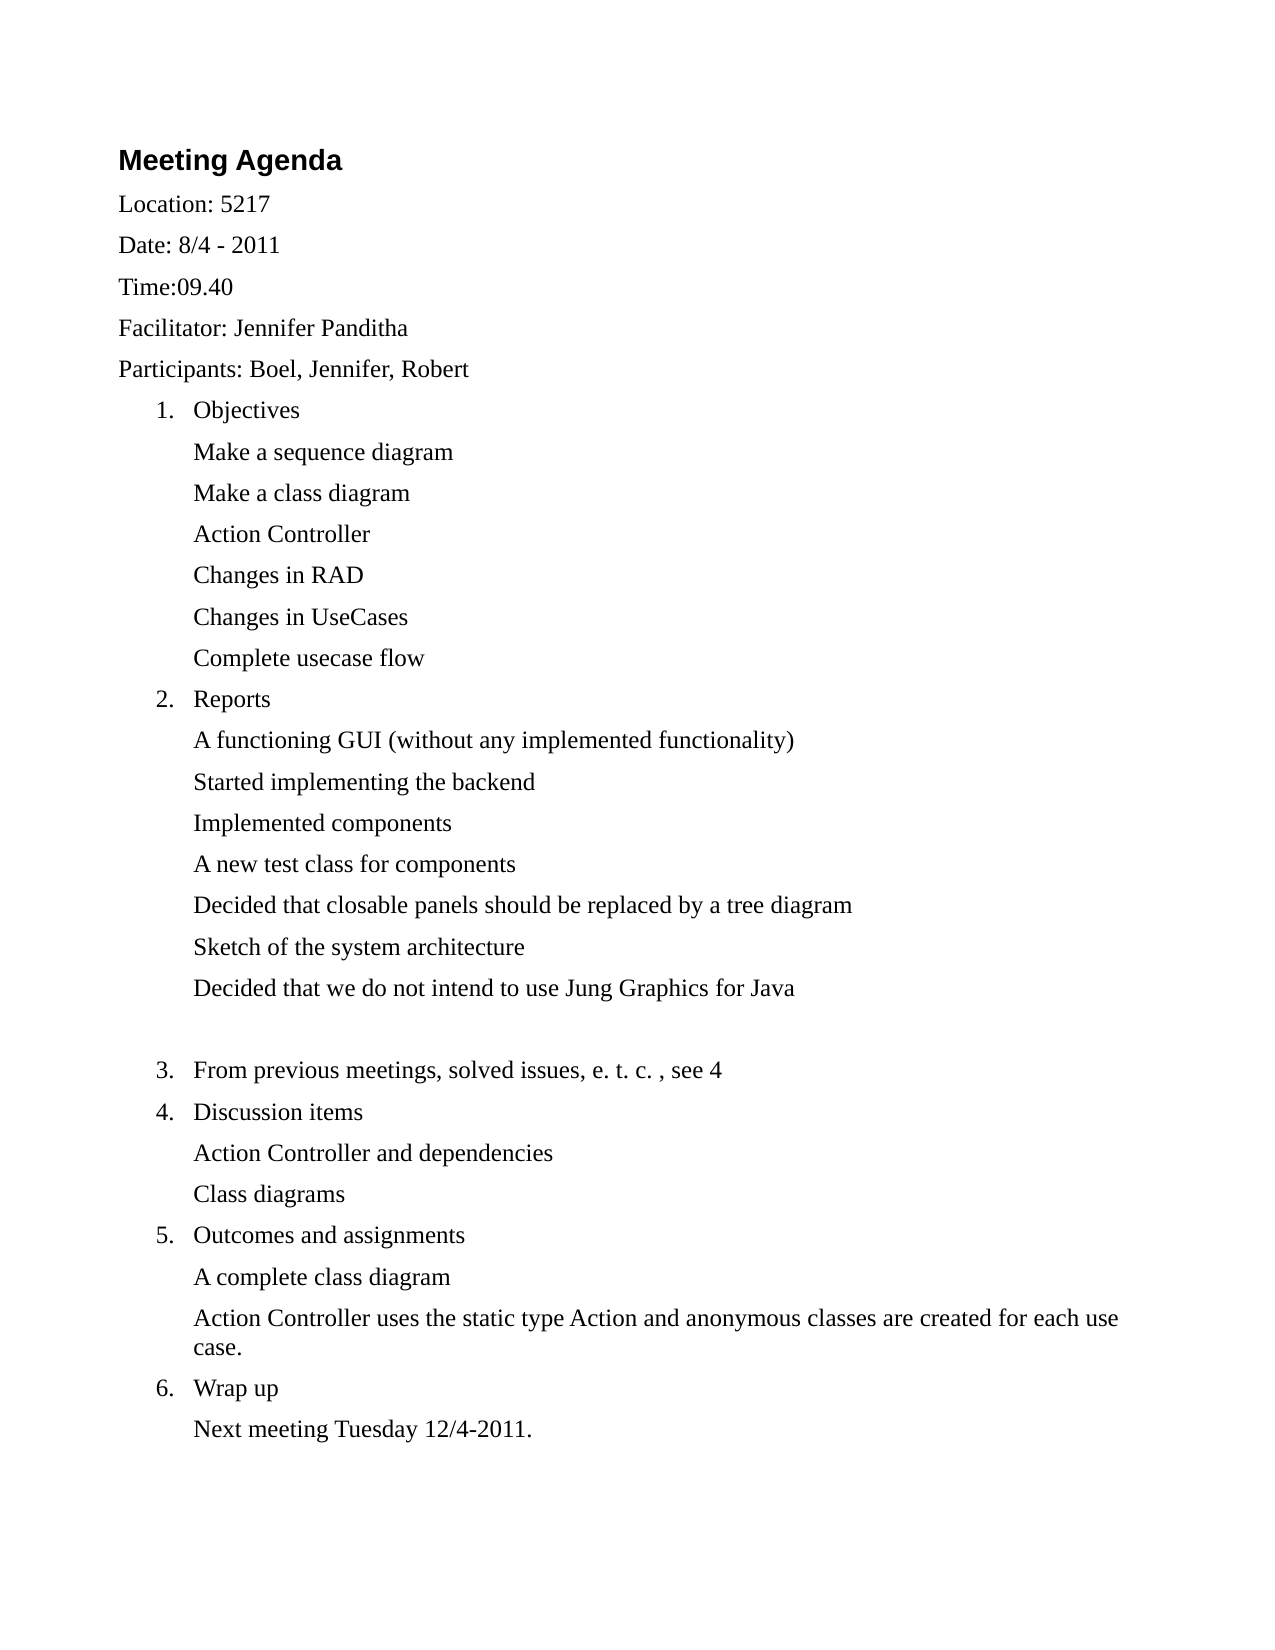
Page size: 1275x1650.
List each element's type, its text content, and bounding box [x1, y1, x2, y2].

list Changes in UseCases [156, 602, 1157, 630]
list Action Controller uses the static type Action and anonymous classes are created for each use case. [156, 1303, 1157, 1360]
list Objectives [156, 395, 1157, 424]
text Time:09.40 [118, 272, 1157, 300]
text Participants: Boel, Jennifer, Robert [118, 354, 1157, 383]
list Reports [156, 684, 1157, 713]
list A functioning GUI (without any implemented functionality) [156, 725, 1157, 754]
list From previous meetings, solved issues, e. t. c. , see 4 [156, 1055, 1157, 1084]
list Started implementing the backend [156, 767, 1157, 795]
list Action Controller and dependencies [156, 1138, 1157, 1167]
subtitle Meeting Agenda [118, 143, 1157, 177]
list Sketch of the system architecture [156, 932, 1157, 960]
list Discussion items [156, 1097, 1157, 1125]
list Decided that closable panels should be replaced by a tree diagram [156, 890, 1157, 919]
list Make a class diagram [156, 478, 1157, 507]
list Action Controller [156, 519, 1157, 548]
list Class diagrams [156, 1179, 1157, 1208]
list Wrap up [156, 1373, 1157, 1402]
list Outcomes and assignments [156, 1220, 1157, 1249]
list Decided that we do not intend to use Jung Graphics for Java [156, 973, 1157, 1002]
list Changes in RAD [156, 560, 1157, 589]
text Facilitator: Jennifer Panditha [118, 313, 1157, 342]
list Next meeting Tuesday 12/4-2011. [156, 1414, 1157, 1443]
list A new test class for components [156, 849, 1157, 878]
list Complete usecase flow [156, 643, 1157, 672]
list A complete class diagram [156, 1262, 1157, 1290]
text Date: 8/4 - 2011 [118, 230, 1157, 259]
list Implemented components [156, 808, 1157, 837]
text Location: 5217 [118, 189, 1157, 218]
list Make a sequence diagram [156, 437, 1157, 465]
